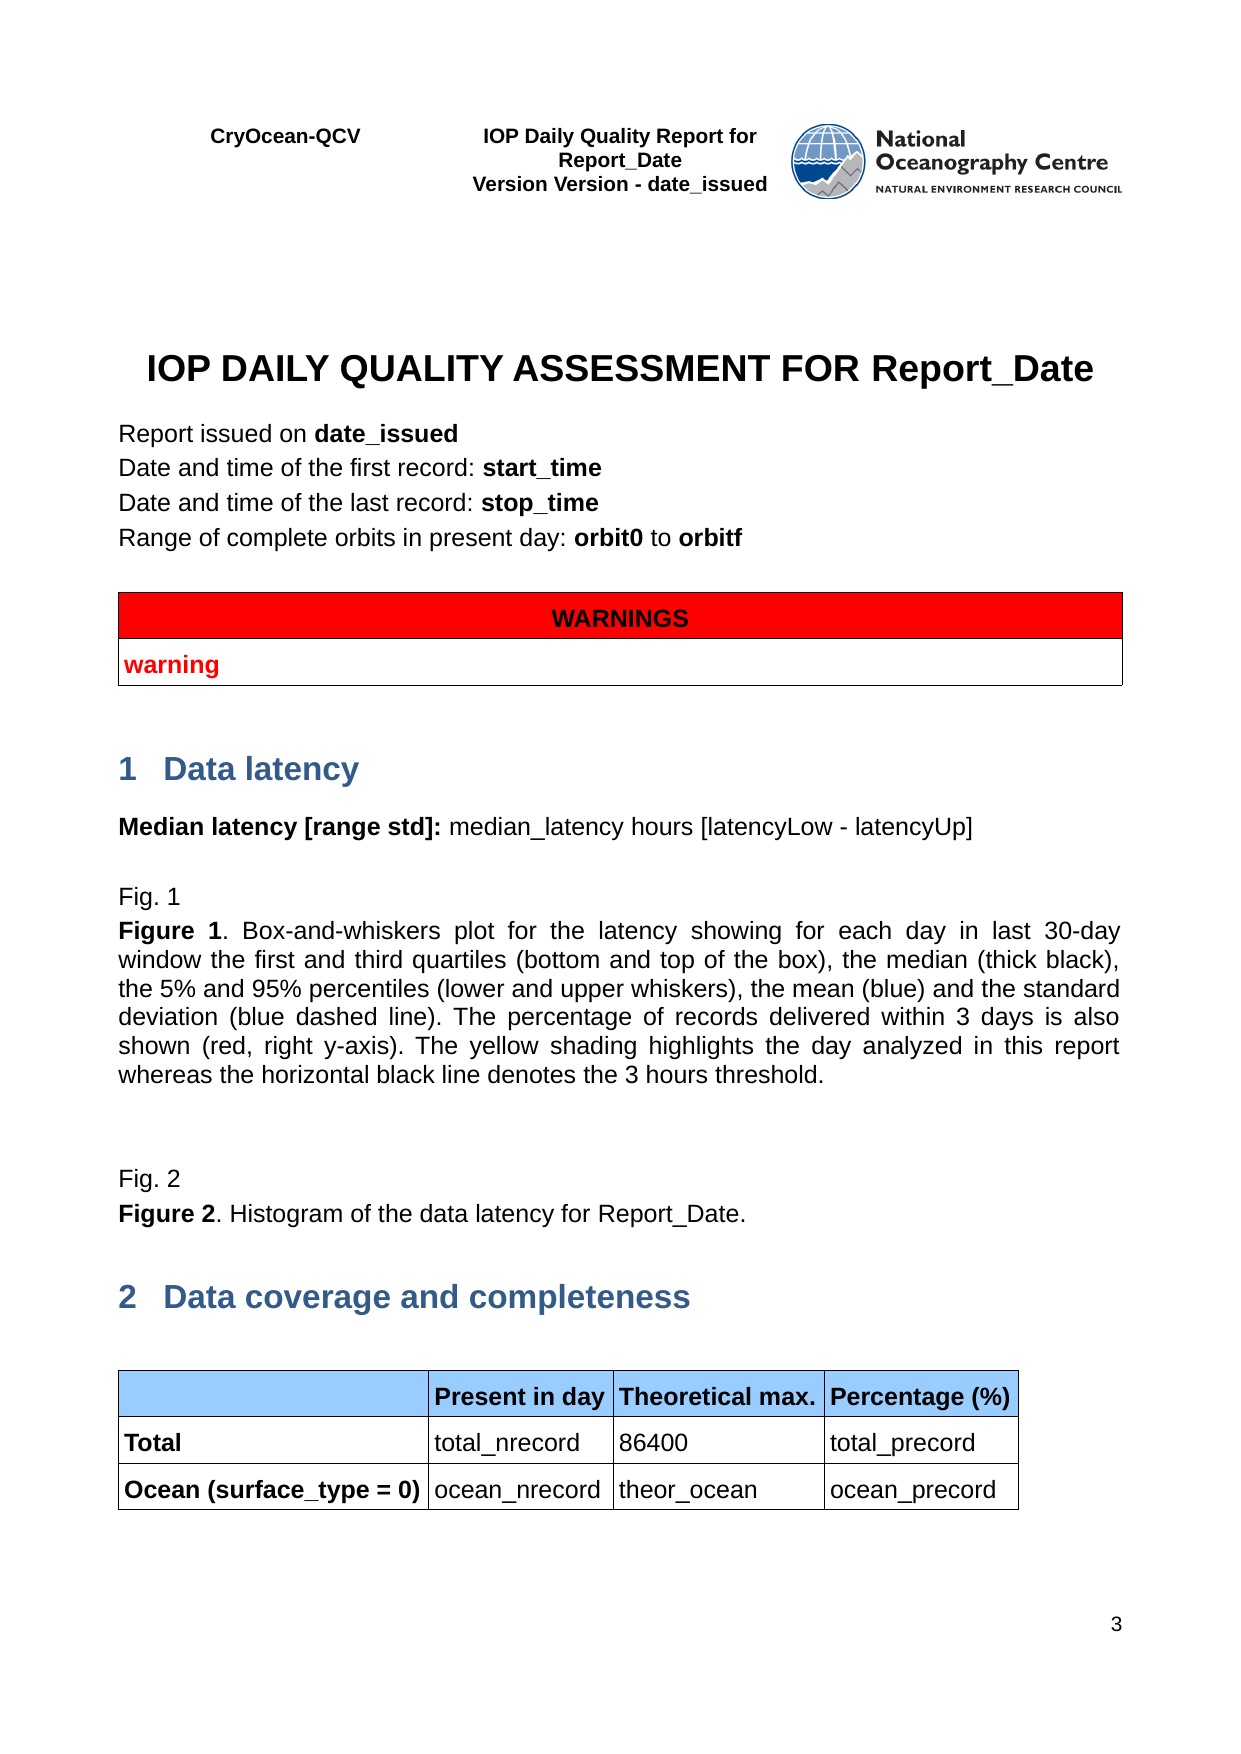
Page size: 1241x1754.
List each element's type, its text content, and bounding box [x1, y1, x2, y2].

table_cell total_precord [825, 1417, 1018, 1463]
table_cell Total [119, 1417, 428, 1463]
table_cell ocean_precord [825, 1464, 1018, 1509]
text Figure 1. Box-and-whiskers plot for the latency showing for each day in last 30-day window the first and third quartiles (bottom and top of the box), the median (thick black), the 5% and 95% percentiles (lower and upper whiskers), the mean (blue) and the standard deviation (blue dashed line). The percentage of records delivered within 3 days is also shown (red, right y-axis). The yellow shading highlights the day analyzed in this report whereas the horizontal black line denotes the 3 hours threshold. [118, 916, 1122, 1089]
table_header Present in day [429, 1371, 613, 1416]
text Figure 2. Histogram of the data latency for Report_Date. [118, 1199, 1122, 1227]
table_cell 86400 [614, 1417, 824, 1463]
title Report issued on date_issued [118, 419, 1122, 447]
title Range of complete orbits in present day: orbit0 to orbitf [118, 523, 1122, 551]
table_header Theoretical max. [614, 1371, 824, 1416]
subtitle Data coverage and completeness [118, 1277, 1122, 1316]
text Median latency [range std]: median_latency hours [latencyLow - latencyUp] [118, 812, 1122, 841]
table_cell total_nrecord [429, 1417, 613, 1463]
table_header WARNINGS [119, 593, 1122, 638]
text Fig. 2 [118, 1164, 1122, 1193]
table_header [119, 1371, 428, 1416]
table_cell ocean_nrecord [429, 1464, 613, 1509]
table_cell theor_ocean [614, 1464, 824, 1509]
table_header Percentage (%) [825, 1371, 1018, 1416]
title Date and time of the first record: start_time [118, 453, 1122, 482]
subtitle Data latency [118, 749, 1122, 787]
text Fig. 1 [118, 881, 1122, 910]
title IOP DAILY QUALITY ASSESSMENT FOR Report_Date [118, 346, 1122, 389]
table_cell warning [119, 639, 1122, 684]
table_cell Ocean (surface_type = 0) [119, 1464, 428, 1509]
title Date and time of the last record: stop_time [118, 488, 1122, 517]
